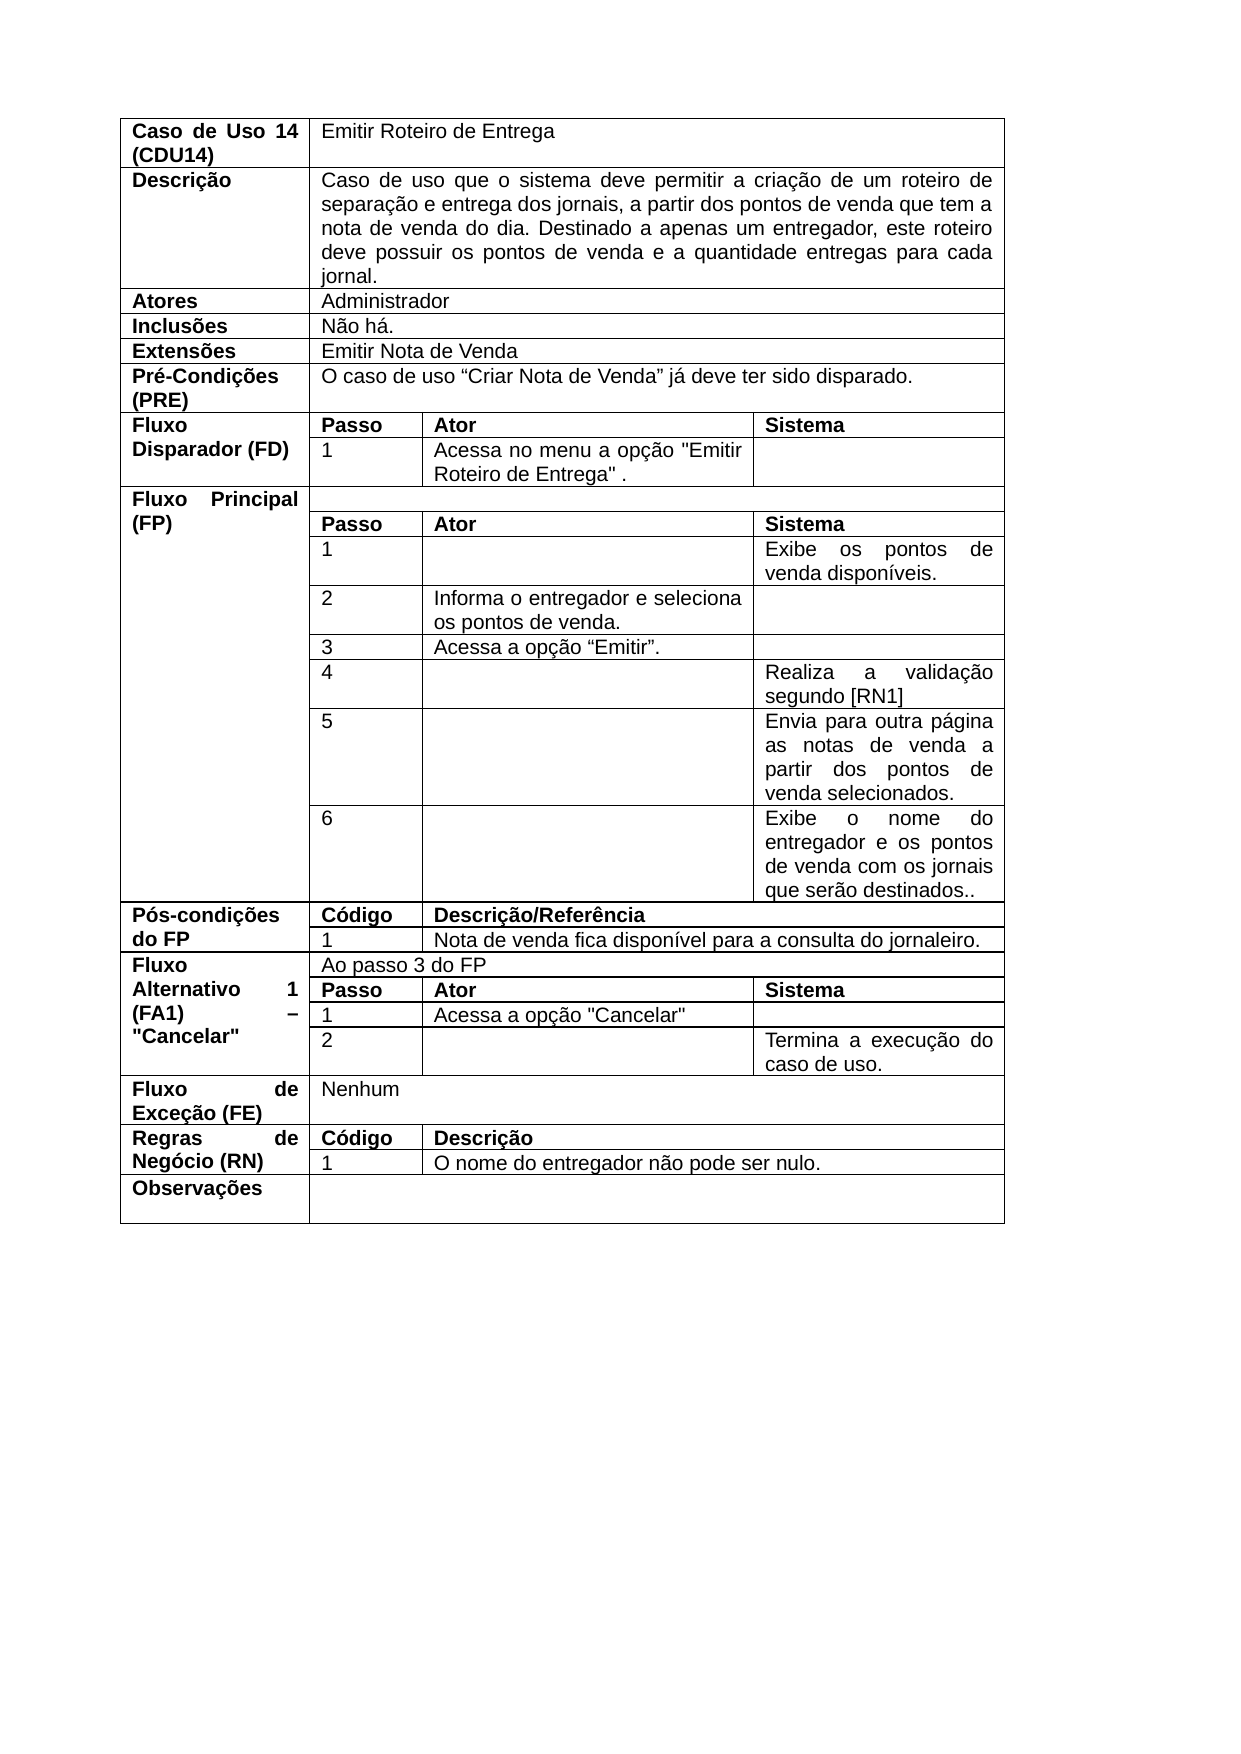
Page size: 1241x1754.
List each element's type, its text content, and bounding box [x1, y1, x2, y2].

table_cell Inclusões [121, 314, 309, 338]
table_cell Fluxo Principal (FP) [121, 487, 309, 901]
table_cell 1 [310, 928, 422, 951]
table_cell O nome do entregador não pode ser nulo. [423, 1150, 1004, 1174]
table_cell Regras de Negócio (RN) [121, 1125, 309, 1174]
table_cell [423, 709, 753, 804]
table_cell Extensões [121, 339, 309, 363]
table_cell Passo [310, 512, 422, 536]
table_cell 1 [310, 1150, 422, 1174]
table_cell Atores [121, 289, 309, 313]
table_cell Ator [423, 413, 753, 437]
table_cell Nota de venda fica disponível para a consulta do jornaleiro. [423, 928, 1004, 951]
table_cell Realiza a validação segundo [RN1] [754, 660, 1004, 708]
table_cell Acessa a opção "Cancelar" [423, 1003, 753, 1026]
table_cell Fluxo Disparador (FD) [121, 413, 309, 486]
table_cell 1 [310, 438, 422, 486]
table_cell [754, 1003, 1004, 1026]
table_cell Administrador [310, 289, 1004, 313]
table_cell Pós-condições do FP [121, 903, 309, 951]
table_cell Descrição [121, 168, 309, 288]
table_cell Não há. [310, 314, 1004, 338]
table_cell Pré-Condições (PRE) [121, 364, 309, 412]
table_cell Ator [423, 978, 753, 1001]
table_cell [423, 537, 753, 585]
table_cell Exibe o nome do entregador e os pontos de venda com os jornais que serão destinados.. [754, 806, 1004, 901]
table_cell 2 [310, 1028, 422, 1075]
table_cell O caso de uso “Criar Nota de Venda” já deve ter sido disparado. [310, 364, 1004, 412]
table_cell Exibe os pontos de venda disponíveis. [754, 537, 1004, 585]
table_cell Emitir Nota de Venda [310, 339, 1004, 363]
table_cell Ao passo 3 do FP [310, 953, 1004, 976]
table_cell 1 [310, 1003, 422, 1026]
table_cell Fluxo Alternativo 1 (FA1) – "Cancelar" [121, 953, 309, 1075]
table_cell Informa o entregador e seleciona os pontos de venda. [423, 586, 753, 634]
table_cell Passo [310, 978, 422, 1001]
table_cell Envia para outra página as notas de venda a partir dos pontos de venda selecionados. [754, 709, 1004, 804]
table_cell Descrição/Referência [423, 903, 1004, 926]
table_cell [310, 1175, 1004, 1223]
table_cell Ator [423, 512, 753, 536]
table_header Caso de Uso 14 (CDU14) [121, 119, 309, 167]
table_cell 5 [310, 709, 422, 804]
table_cell 3 [310, 635, 422, 659]
table_cell Fluxo de Exceção (FE) [121, 1076, 309, 1124]
table_cell [423, 1028, 753, 1075]
table_cell 4 [310, 660, 422, 708]
table_cell Código [310, 903, 422, 926]
table_cell Descrição [423, 1125, 1004, 1149]
table_cell Acessa a opção “Emitir”. [423, 635, 753, 659]
table_cell Caso de uso que o sistema deve permitir a criação de um roteiro de separação e entrega dos jornais, a partir dos pontos de venda que tem a nota de venda do dia. Destinado a apenas um entregador, este roteiro deve possuir os pontos de venda e a quantidade entregas para cada jornal. [310, 168, 1004, 288]
table_cell Sistema [754, 512, 1004, 536]
table_cell [754, 586, 1004, 634]
table_cell [754, 635, 1004, 659]
table_cell Termina a execução do caso de uso. [754, 1028, 1004, 1075]
table_cell Nenhum [310, 1076, 1004, 1124]
table_cell Sistema [754, 413, 1004, 437]
table_cell Acessa no menu a opção "Emitir Roteiro de Entrega" . [423, 438, 753, 486]
table_cell Código [310, 1125, 422, 1149]
table_cell Observações [121, 1175, 309, 1223]
table_cell [310, 487, 1004, 511]
table_cell [423, 806, 753, 901]
table_cell [754, 438, 1004, 486]
table_header Emitir Roteiro de Entrega [310, 119, 1004, 167]
table_cell [423, 660, 753, 708]
table_cell Passo [310, 413, 422, 437]
table_cell 1 [310, 537, 422, 585]
table_cell Sistema [754, 978, 1004, 1001]
table_cell 6 [310, 806, 422, 901]
table_cell 2 [310, 586, 422, 634]
